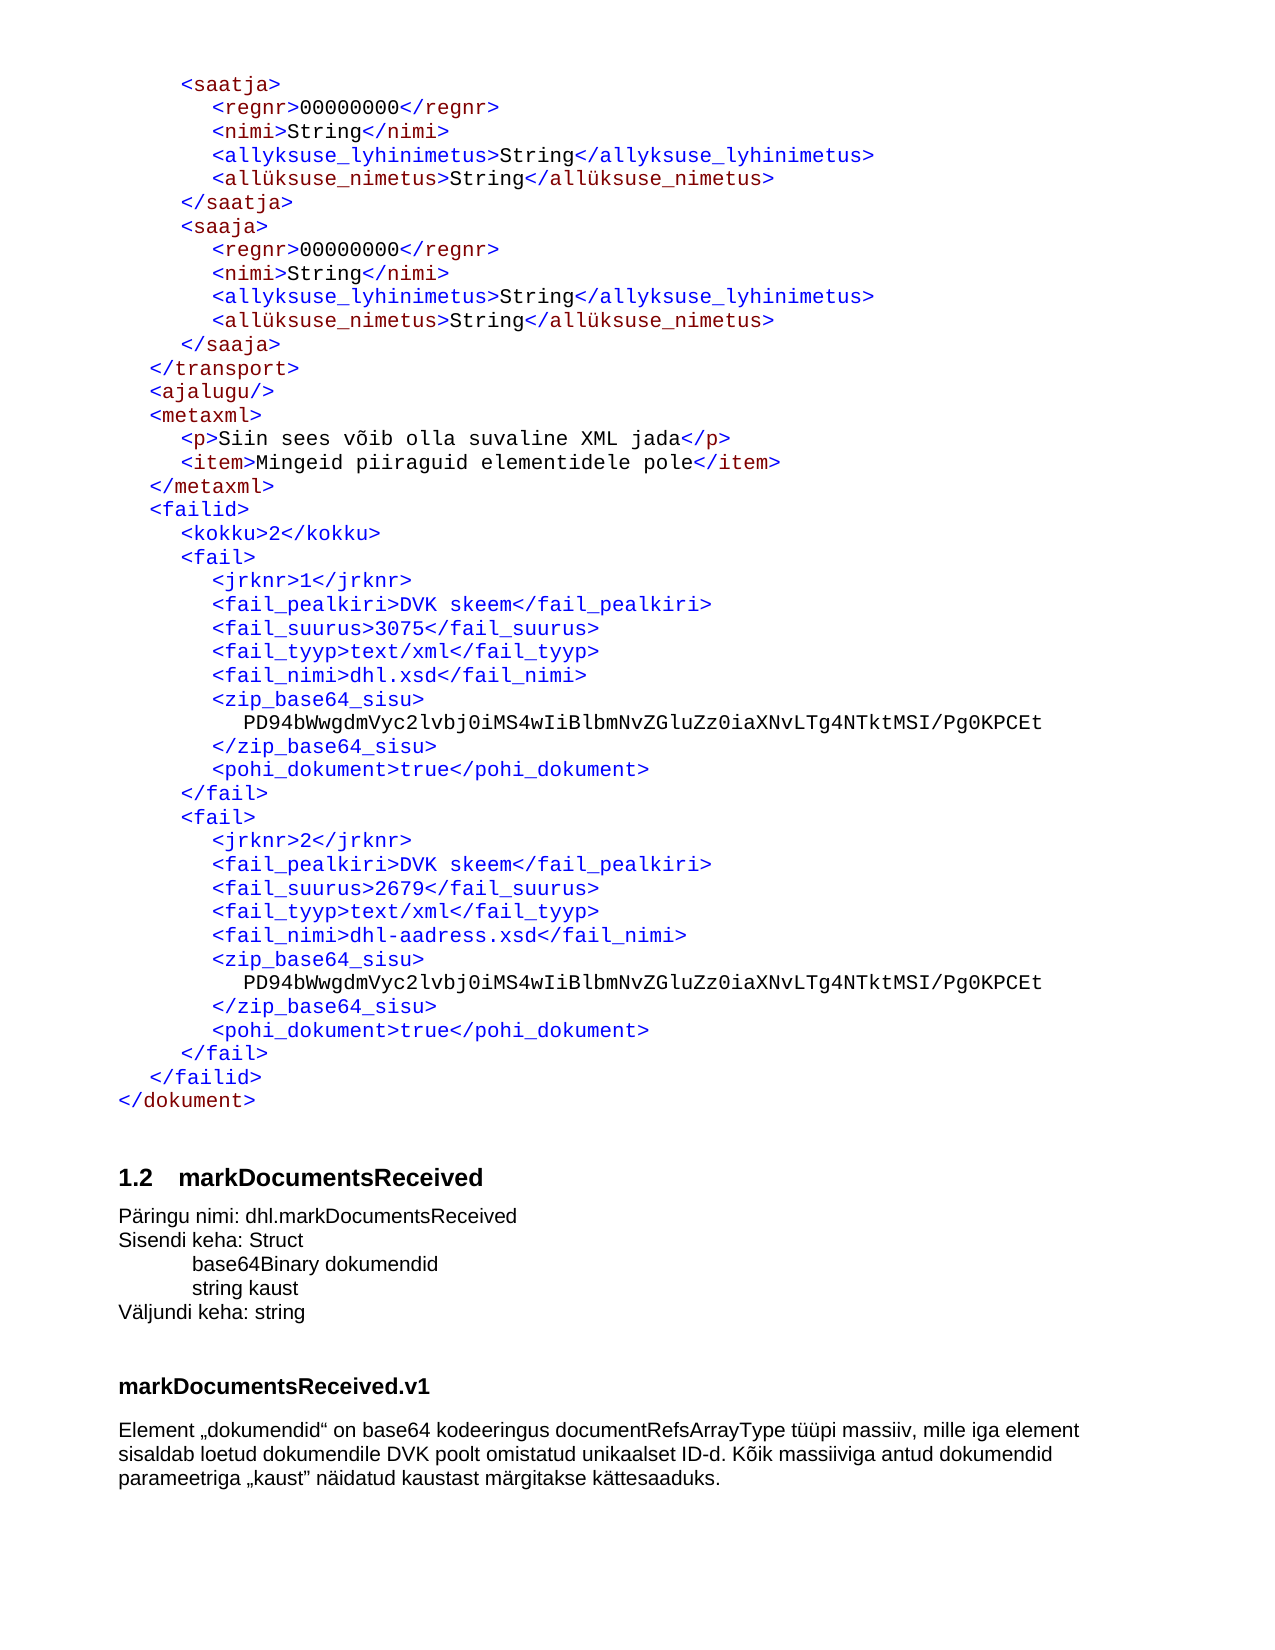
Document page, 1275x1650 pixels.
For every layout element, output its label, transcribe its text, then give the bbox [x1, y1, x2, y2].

text <allyksuse_lyhinimetus>String</allyksuse_lyhinimetus> [118, 145, 1157, 168]
text <zip_base64_sisu> [118, 688, 1157, 712]
text <nimi>String</nimi> [118, 121, 1157, 145]
text string kaust [118, 1276, 1157, 1300]
text <fail_tyyp>text/xml</fail_tyyp> [118, 641, 1157, 665]
text <fail> [118, 547, 1157, 570]
text <fail_suurus>3075</fail_suurus> [118, 618, 1157, 641]
text <allüksuse_nimetus>String</allüksuse_nimetus> [118, 168, 1157, 192]
text </saatja> [118, 192, 1157, 216]
text Sisendi keha: Struct [118, 1228, 1157, 1252]
text Väljundi keha: string [118, 1300, 1157, 1324]
text <fail_pealkiri>DVK skeem</fail_pealkiri> [118, 854, 1157, 878]
text <allüksuse_nimetus>String</allüksuse_nimetus> [118, 310, 1157, 334]
text base64Binary dokumendid [118, 1252, 1157, 1276]
text <item>Mingeid piiraguid elementidele pole</item> [118, 452, 1157, 476]
text PD94bWwgdmVyc2lvbj0iMS4wIiBlbmNvZGluZz0iaXNvLTg4NTktMSI/Pg0KPCEt </zip_base64_sisu> <pohi_dokument>true</pohi_dokument> [212, 712, 1157, 783]
text <saatja> [118, 74, 1157, 97]
text <zip_base64_sisu> [118, 949, 1157, 972]
text <jrknr>1</jrknr> [118, 570, 1157, 594]
text <fail_pealkiri>DVK skeem</fail_pealkiri> [118, 594, 1157, 618]
text <ajalugu/> [118, 381, 1157, 405]
subtitle markDocumentsReceived.v1 [118, 1373, 1157, 1399]
text <saaja> [118, 216, 1157, 239]
text PD94bWwgdmVyc2lvbj0iMS4wIiBlbmNvZGluZz0iaXNvLTg4NTktMSI/Pg0KPCEt </zip_base64_sisu> <pohi_dokument>true</pohi_dokument> [212, 972, 1157, 1043]
text <fail> [118, 807, 1157, 830]
text Päringu nimi: dhl.markDocumentsReceived [118, 1204, 1157, 1228]
text <metaxml> [118, 405, 1157, 428]
text </failid> [118, 1067, 1157, 1091]
text <fail_nimi>dhl-aadress.xsd</fail_nimi> [118, 925, 1157, 949]
text <fail_suurus>2679</fail_suurus> [118, 878, 1157, 901]
text <failid> [118, 499, 1157, 523]
text <allyksuse_lyhinimetus>String</allyksuse_lyhinimetus> [118, 287, 1157, 310]
text </fail> [118, 1043, 1157, 1067]
text </saaja> [118, 334, 1157, 357]
text </fail> [118, 783, 1157, 807]
text <jrknr>2</jrknr> [118, 830, 1157, 854]
text </transport> [118, 357, 1157, 381]
text <nimi>String</nimi> [118, 263, 1157, 287]
text <p>Siin sees võib olla suvaline XML jada</p> [118, 428, 1157, 452]
text <regnr>00000000</regnr> [118, 97, 1157, 121]
text <fail_nimi>dhl.xsd</fail_nimi> [118, 665, 1157, 688]
text </metaxml> [118, 476, 1157, 499]
text <fail_tyyp>text/xml</fail_tyyp> [118, 901, 1157, 925]
subtitle markDocumentsReceived [118, 1163, 1157, 1192]
text Element „dokumendid“ on base64 kodeeringus documentRefsArrayType tüüpi massiiv, mille iga element sisaldab loetud dokumendile DVK poolt omistatud unikaalset ID-d. Kõik massiiviga antud dokumendid parameetriga „kaust” näidatud kaustast märgitakse kättesaaduks. [118, 1418, 1157, 1490]
text <kokku>2</kokku> [118, 523, 1157, 547]
text </dokument> [118, 1091, 1157, 1114]
text <regnr>00000000</regnr> [118, 239, 1157, 263]
